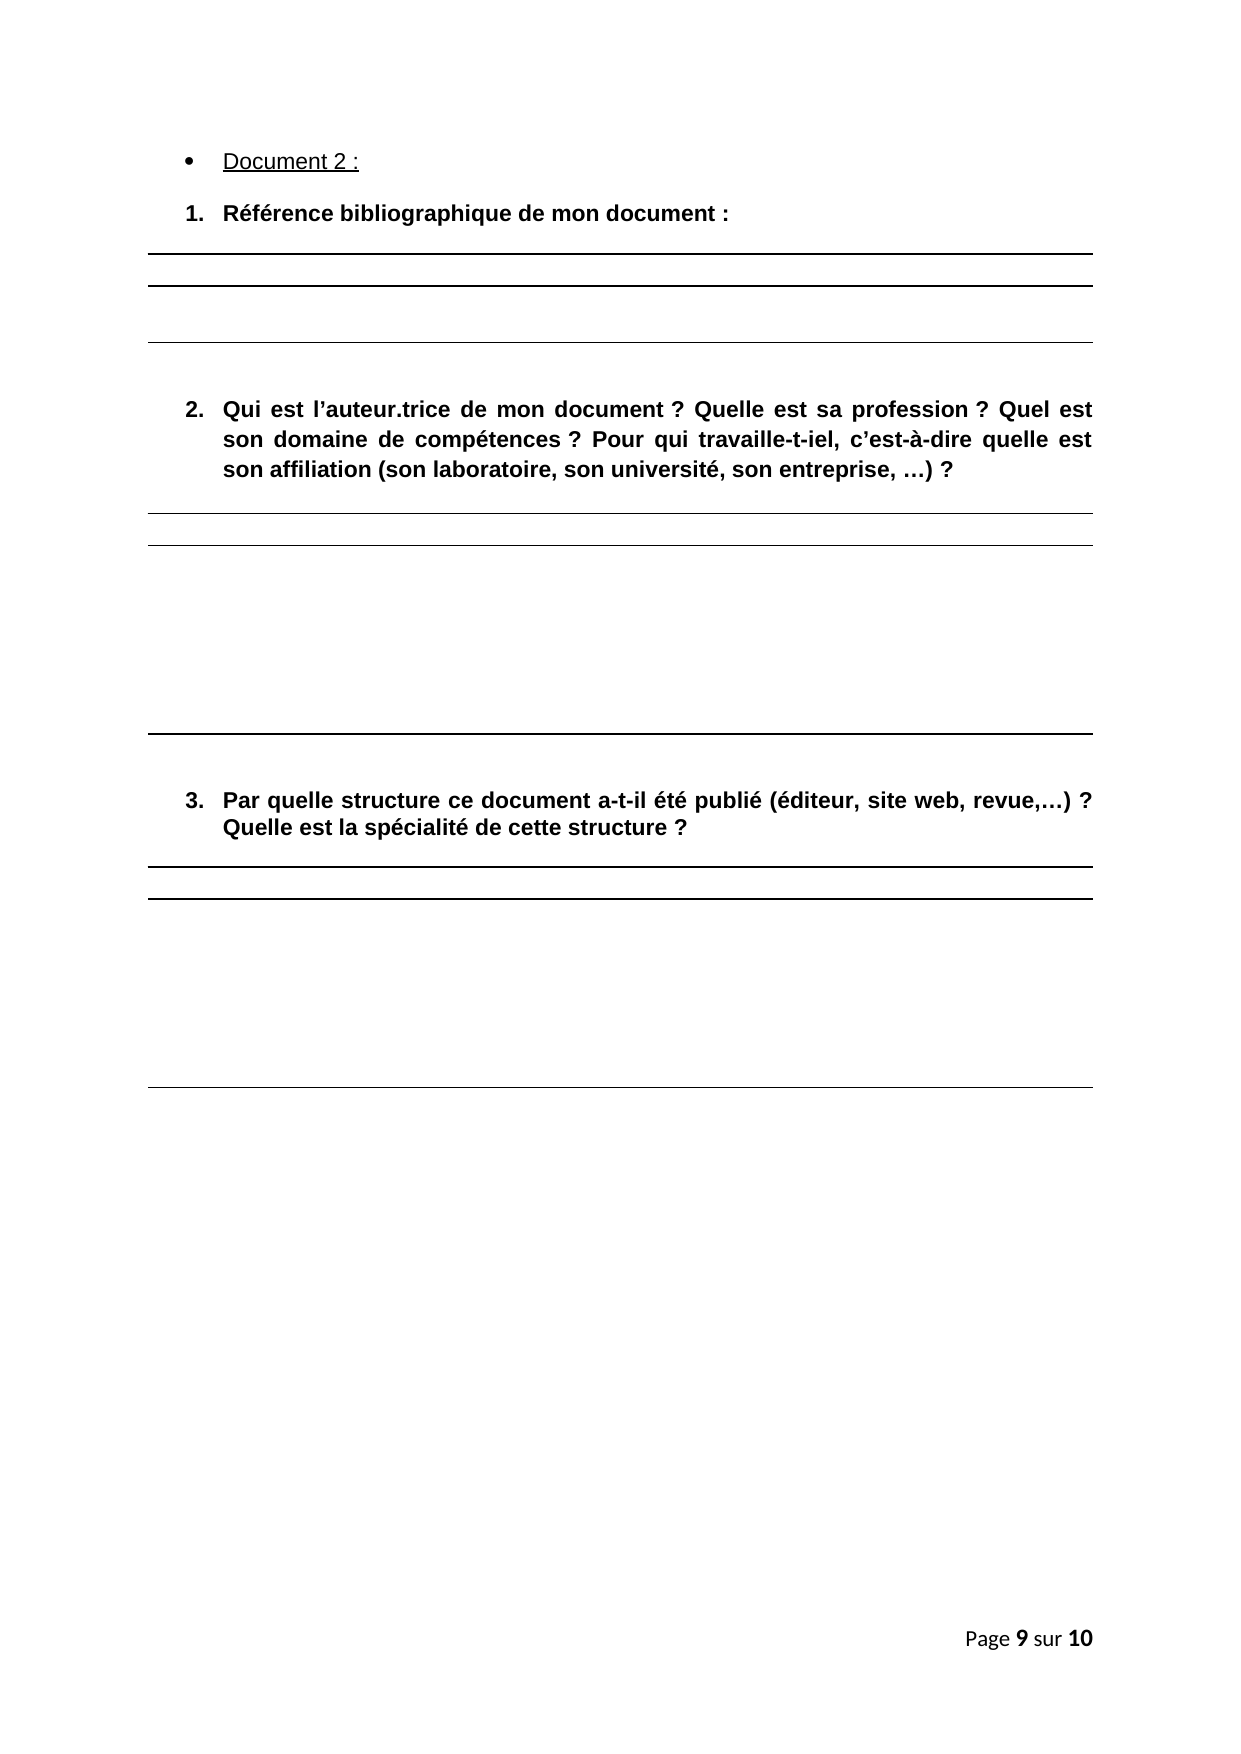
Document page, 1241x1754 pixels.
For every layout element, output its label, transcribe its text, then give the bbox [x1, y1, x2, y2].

list Référence bibliographique de mon document : [185, 200, 1093, 227]
list Qui est l’auteur.trice de mon document ? Quelle est sa profession ? Quel est son domaine de compétences ? Pour qui travaille-t-iel, c’est-à-dire quelle est son affiliation (son laboratoire, son université, son entreprise, …) ? [185, 396, 1093, 482]
list Par quelle structure ce document a-t-il été publié (éditeur, site web, revue,…) ? Quelle est la spécialité de cette structure ? [185, 787, 1093, 840]
list Document 2 : [185, 148, 1093, 174]
